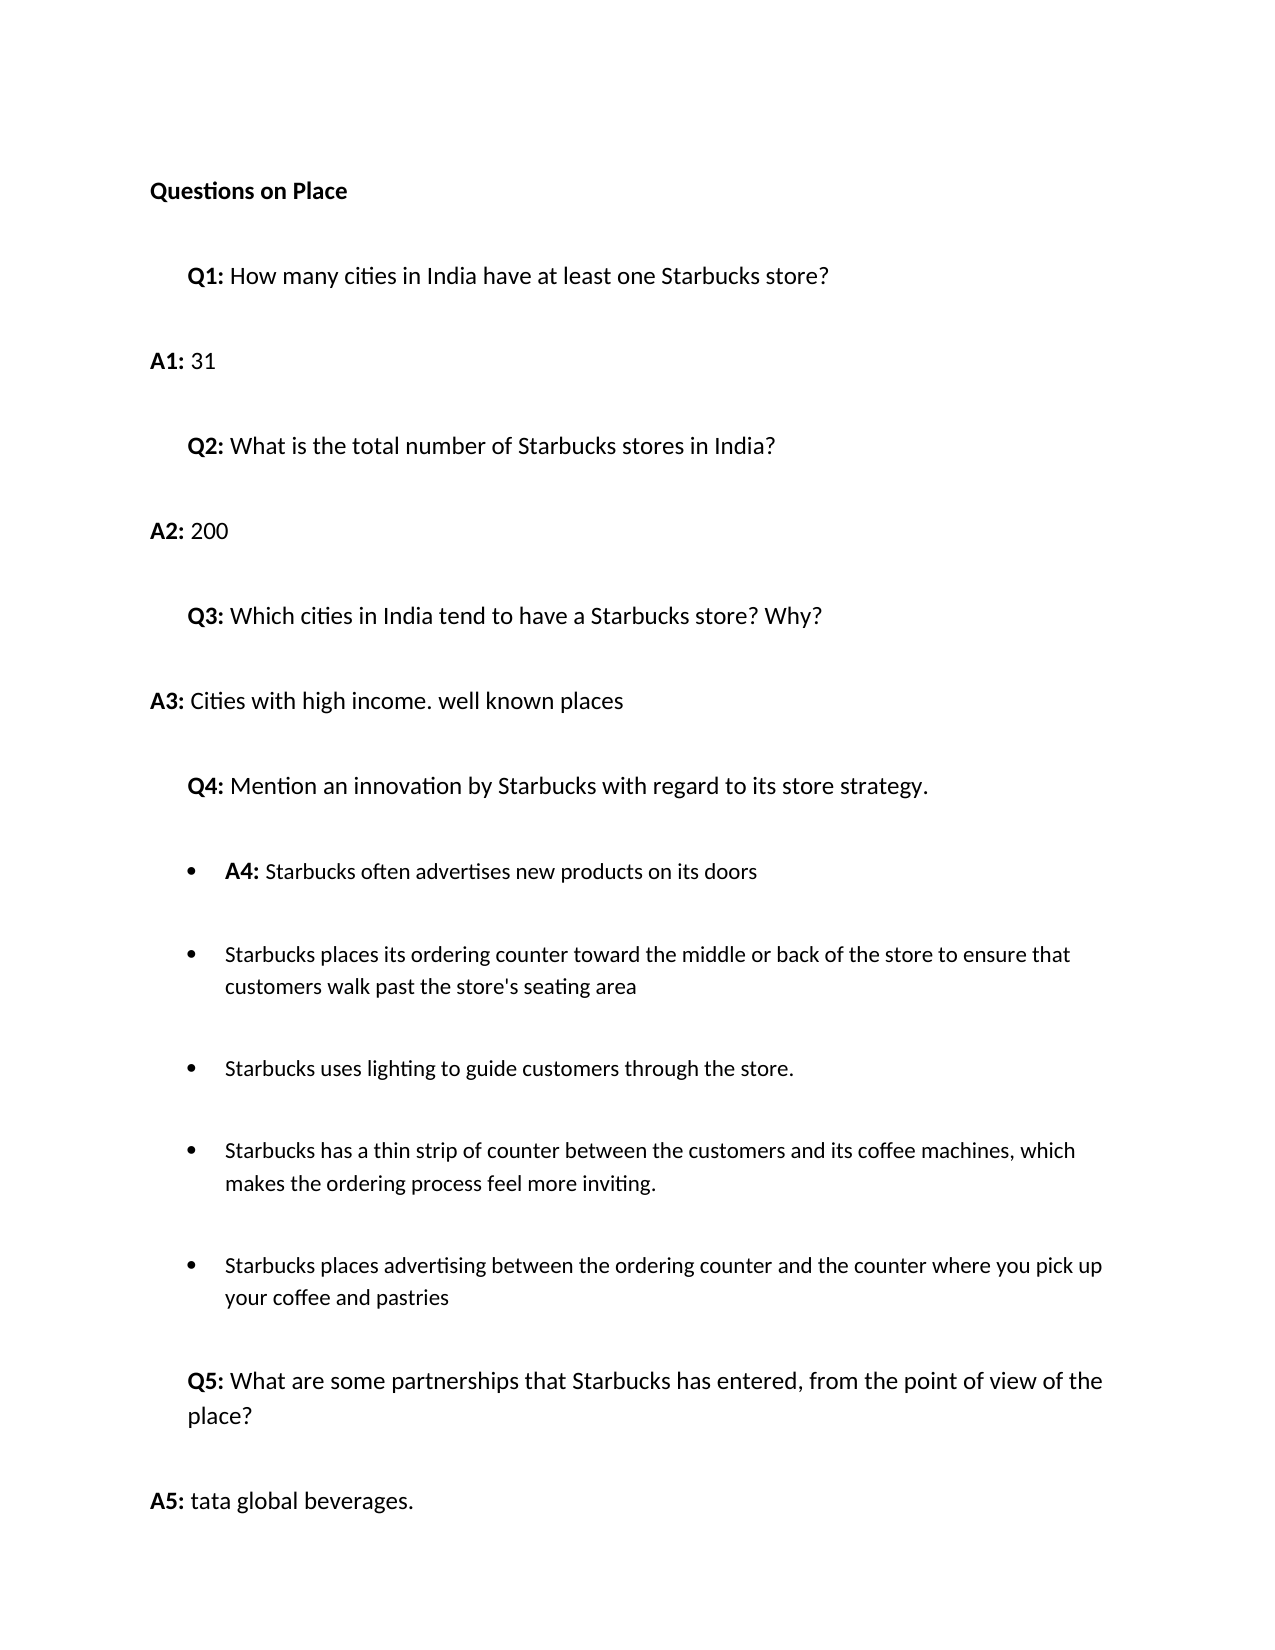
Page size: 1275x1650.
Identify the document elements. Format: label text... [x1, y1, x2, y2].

text A3: Cities with high income. well known places [150, 685, 1125, 716]
text Q5: What are some partnerships that Starbucks has entered, from the point of view of the place? [187, 1365, 1125, 1431]
text A1: 31 [150, 345, 1125, 376]
list Starbucks places its ordering counter toward the middle or back of the store to ensure that customers walk past the store's seating area [187, 940, 1125, 1000]
text A2: 200 [150, 515, 1125, 546]
list Starbucks places advertising between the ordering counter and the counter where you pick up your coffee and pastries [187, 1251, 1125, 1311]
text Q4: Mention an innovation by Starbucks with regard to its store strategy. [187, 770, 1125, 801]
list A4: Starbucks often advertises new products on its doors [187, 855, 1125, 886]
list Starbucks uses lighting to guide customers through the store. [187, 1054, 1125, 1082]
text A5: tata global beverages. [150, 1485, 1125, 1516]
text Q1: How many cities in India have at least one Starbucks store? [187, 260, 1125, 291]
text Questions on Place [150, 175, 1125, 206]
text Q2: What is the total number of Starbucks stores in India? [187, 430, 1125, 461]
text Q3: Which cities in India tend to have a Starbucks store? Why? [187, 600, 1125, 631]
list Starbucks has a thin strip of counter between the customers and its coffee machines, which makes the ordering process feel more inviting. [187, 1137, 1125, 1197]
